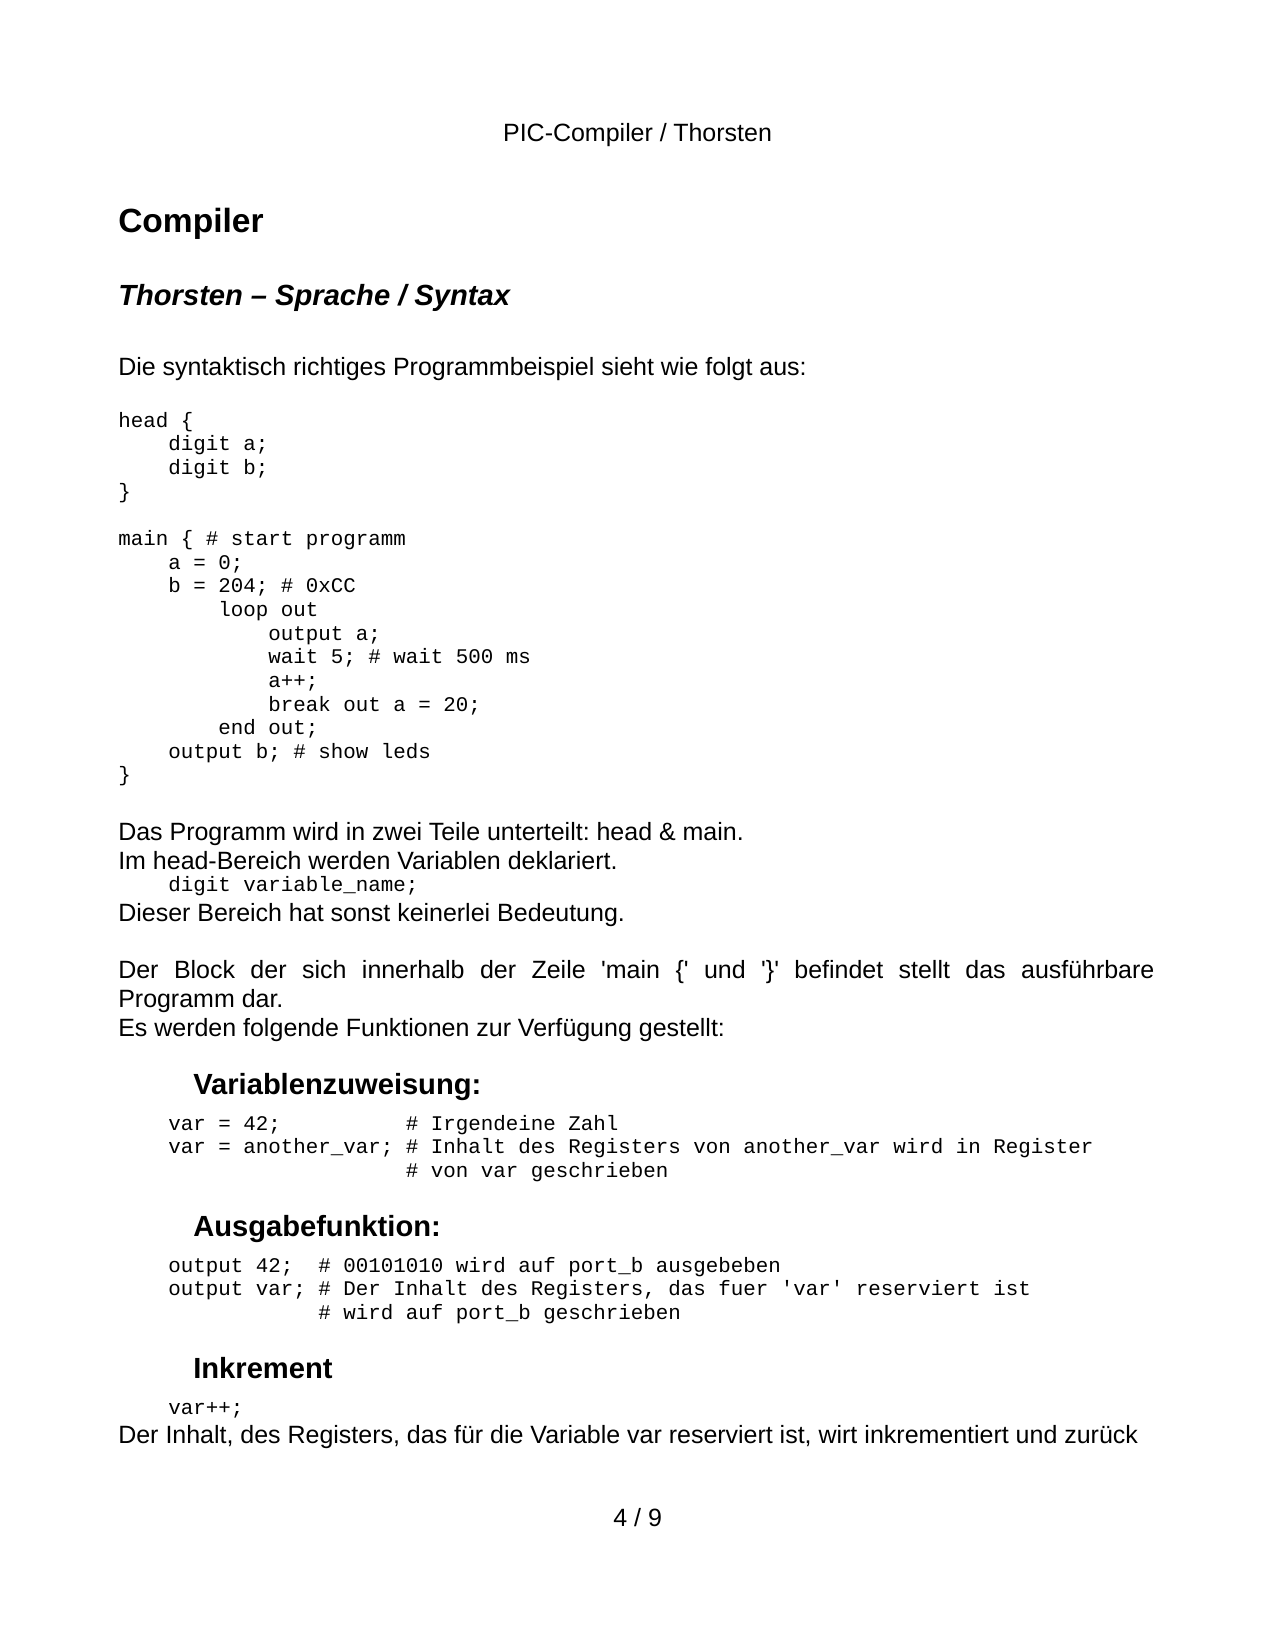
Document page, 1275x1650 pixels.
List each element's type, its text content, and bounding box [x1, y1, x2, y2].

text } [118, 764, 1157, 788]
text # wird auf port_b geschrieben [118, 1302, 1157, 1326]
subtitle Compiler [118, 201, 1157, 240]
text head { [118, 410, 1157, 433]
text var = another_var; # Inhalt des Registers von another_var wird in Register [118, 1136, 1157, 1160]
text a++; [118, 670, 1157, 693]
text digit variable_name; [118, 874, 1157, 898]
text loop out [118, 599, 1157, 623]
text Der Block der sich innerhalb der Zeile 'main {' und '}' befindet stellt das ausführbare Programm dar. [118, 956, 1157, 1013]
text var = 42; # Irgendeine Zahl [118, 1113, 1157, 1136]
text wait 5; # wait 500 ms [118, 646, 1157, 670]
text output var; # Der Inhalt des Registers, das fuer 'var' reserviert ist [118, 1278, 1157, 1302]
text main { # start programm [118, 528, 1157, 552]
text Die syntaktisch richtiges Programmbeispiel sieht wie folgt aus: [118, 352, 1157, 381]
text Der Inhalt, des Registers, das für die Variable var reserviert ist, wirt inkrementiert und zurück [118, 1420, 1157, 1449]
text a = 0; [118, 552, 1157, 575]
text Es werden folgende Funktionen zur Verfügung gestellt: [118, 1013, 1157, 1042]
text digit a; [118, 433, 1157, 457]
text output a; [118, 623, 1157, 646]
text end out; [118, 717, 1157, 741]
text digit b; [118, 457, 1157, 481]
subtitle Thorsten – Sprache / Syntax [118, 277, 1157, 311]
text break out a = 20; [118, 693, 1157, 717]
text output b; # show leds [118, 741, 1157, 764]
text Im head-Bereich werden Variablen deklariert. [118, 846, 1157, 874]
text Das Programm wird in zwei Teile unterteilt: head & main. [118, 817, 1157, 846]
text b = 204; # 0xCC [118, 575, 1157, 599]
text output 42; # 00101010 wird auf port_b ausgebeben [118, 1255, 1157, 1278]
text Dieser Bereich hat sonst keinerlei Bedeutung. [118, 898, 1157, 927]
subtitle Variablenzuweisung: [118, 1067, 1157, 1100]
subtitle Ausgabefunktion: [118, 1209, 1157, 1242]
text var++; [118, 1397, 1157, 1420]
subtitle Inkrement [118, 1351, 1157, 1384]
text # von var geschrieben [118, 1160, 1157, 1184]
text } [118, 481, 1157, 504]
